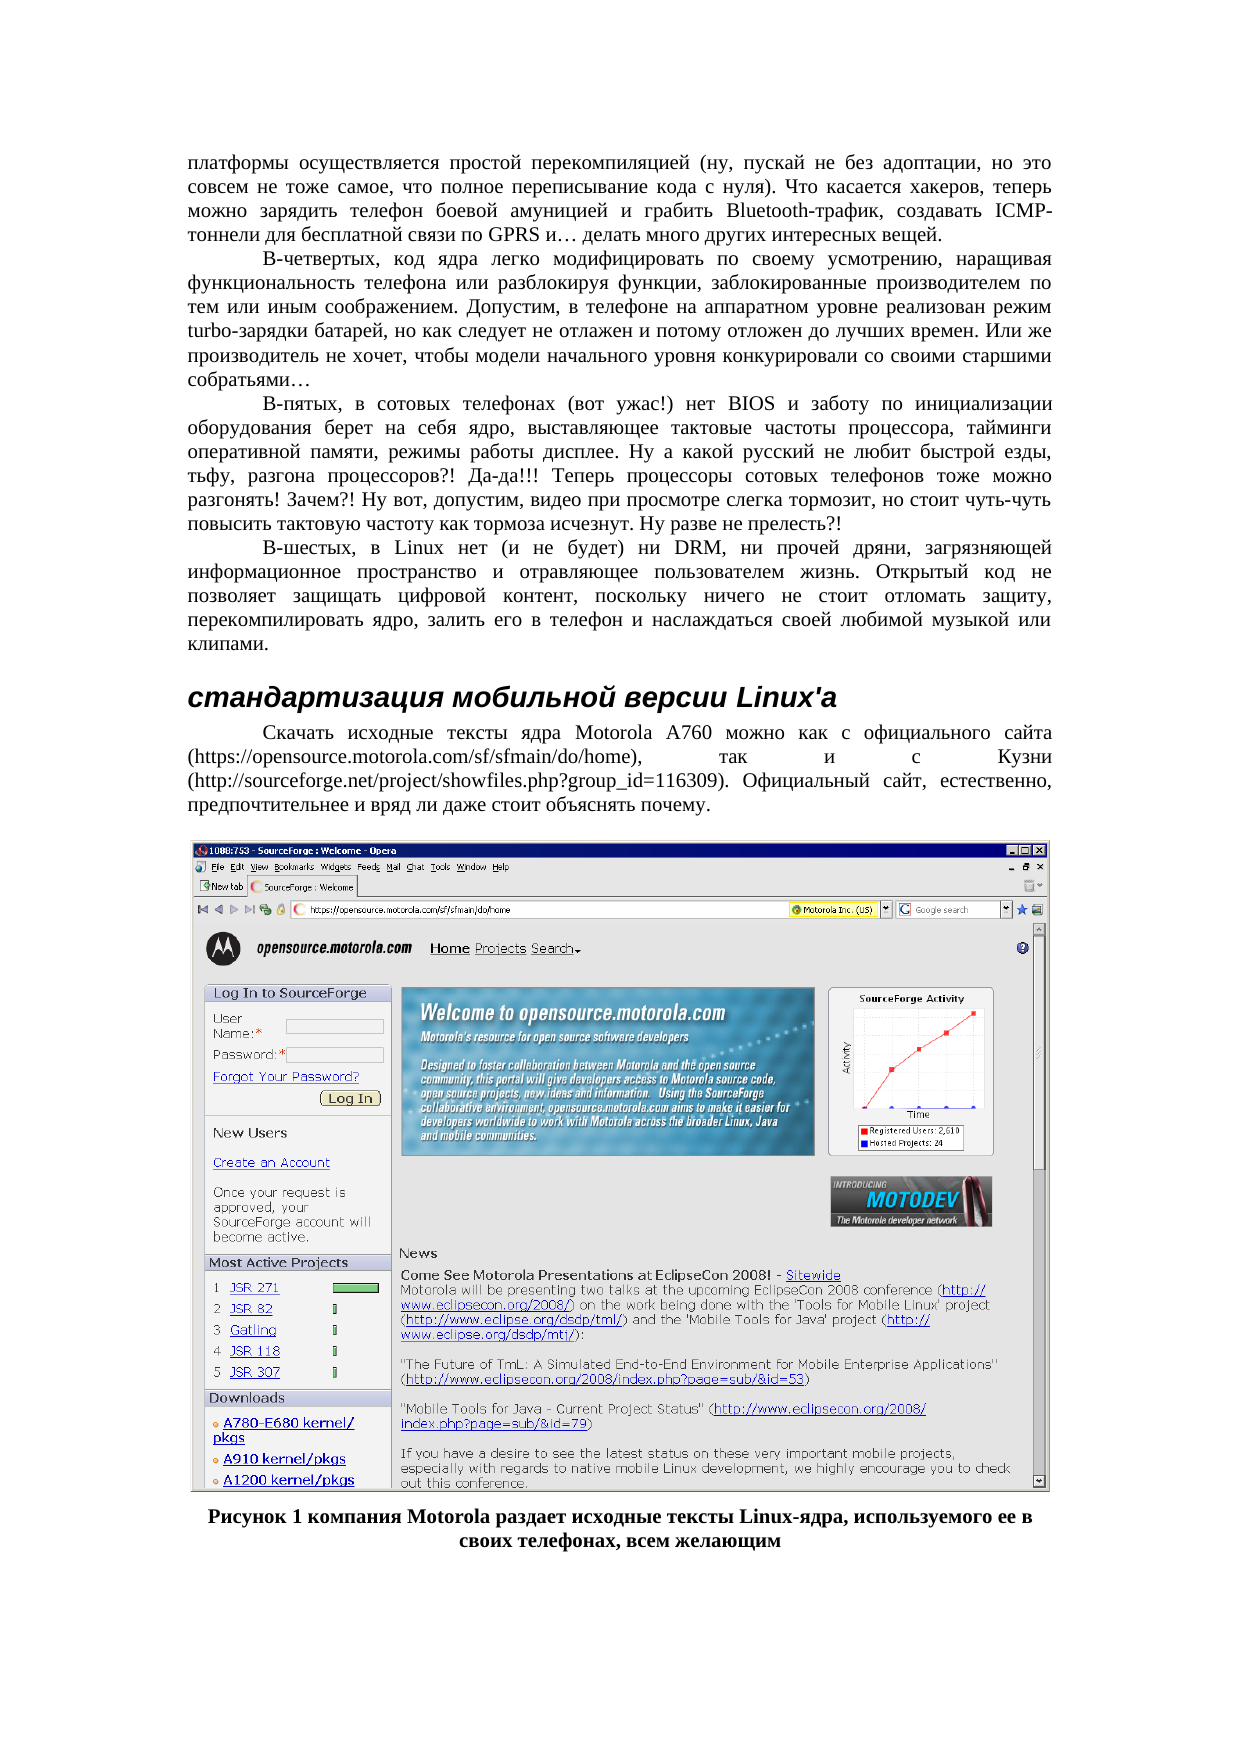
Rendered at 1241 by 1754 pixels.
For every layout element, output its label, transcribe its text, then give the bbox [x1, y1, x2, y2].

text В-пятых, в сотовых телефонах (вот ужас!) нет BIOS и заботу по инициализации оборудования берет на себя ядро, выставляющее тактовые частоты процессора, тайминги оперативной памяти, режимы работы дисплее. Ну а какой русский не любит быстрой езды, тьфу, разгона процессоров?! Да-да!!! Теперь процессоры сотовых телефонов тоже можно разгонять! Зачем?! Ну вот, допустим, видео при просмотре слегка тормозит, но стоит чуть-чуть повысить тактовую частоту как тормоза исчезнут. Ну разве не прелесть?! [187, 391, 1053, 535]
subtitle стандартизация мобильной версии Linux'а [187, 680, 1053, 714]
picture [190, 840, 1050, 1492]
text Скачать исходные тексты ядра Motorola A760 можно как с официального сайта (https://opensource.motorola.com/sf/sfmain/do/home), так и с Кузни (http://sourceforge.net/project/showfiles.php?group_id=116309). Официальный сайт, естественно, предпочтительнее и вряд ли даже стоит объяснять почему. [187, 720, 1053, 816]
text В-четвертых, код ядра легко модифицировать по своему усмотрению, наращивая функциональность телефона или разблокируя функции, заблокированные производителем по тем или иным соображением. Допустим, в телефоне на аппаратном уровне реализован режим turbo-зарядки батарей, но как следует не отлажен и потому отложен до лучших времен. Или же производитель не хочет, чтобы модели начального уровня конкурировали со своими старшими собратьями… [187, 246, 1053, 391]
text Рисунок 1 компания Motorola раздает исходные тексты Linux-ядра, используемого ее в своих телефонах, всем желающим [187, 1504, 1053, 1552]
text В-шестых, в Linux нет (и не будет) ни DRM, ни прочей дряни, загрязняющей информационное пространство и отравляющее пользователем жизнь. Открытый код не позволяет защищать цифровой контент, поскольку ничего не стоит отломать защиту, перекомпилировать ядро, залить его в телефон и наслаждаться своей любимой музыкой или клипами. [187, 535, 1053, 655]
text платформы осуществляется простой перекомпиляцией (ну, пускай не без адоптации, но это совсем не тоже самое, что полное переписывание кода с нуля). Что касается хакеров, теперь можно зарядить телефон боевой амуницией и грабить Bluetooth-трафик, создавать ICMP-тоннели для бесплатной связи по GPRS и… делать много других интересных вещей. [187, 150, 1053, 246]
